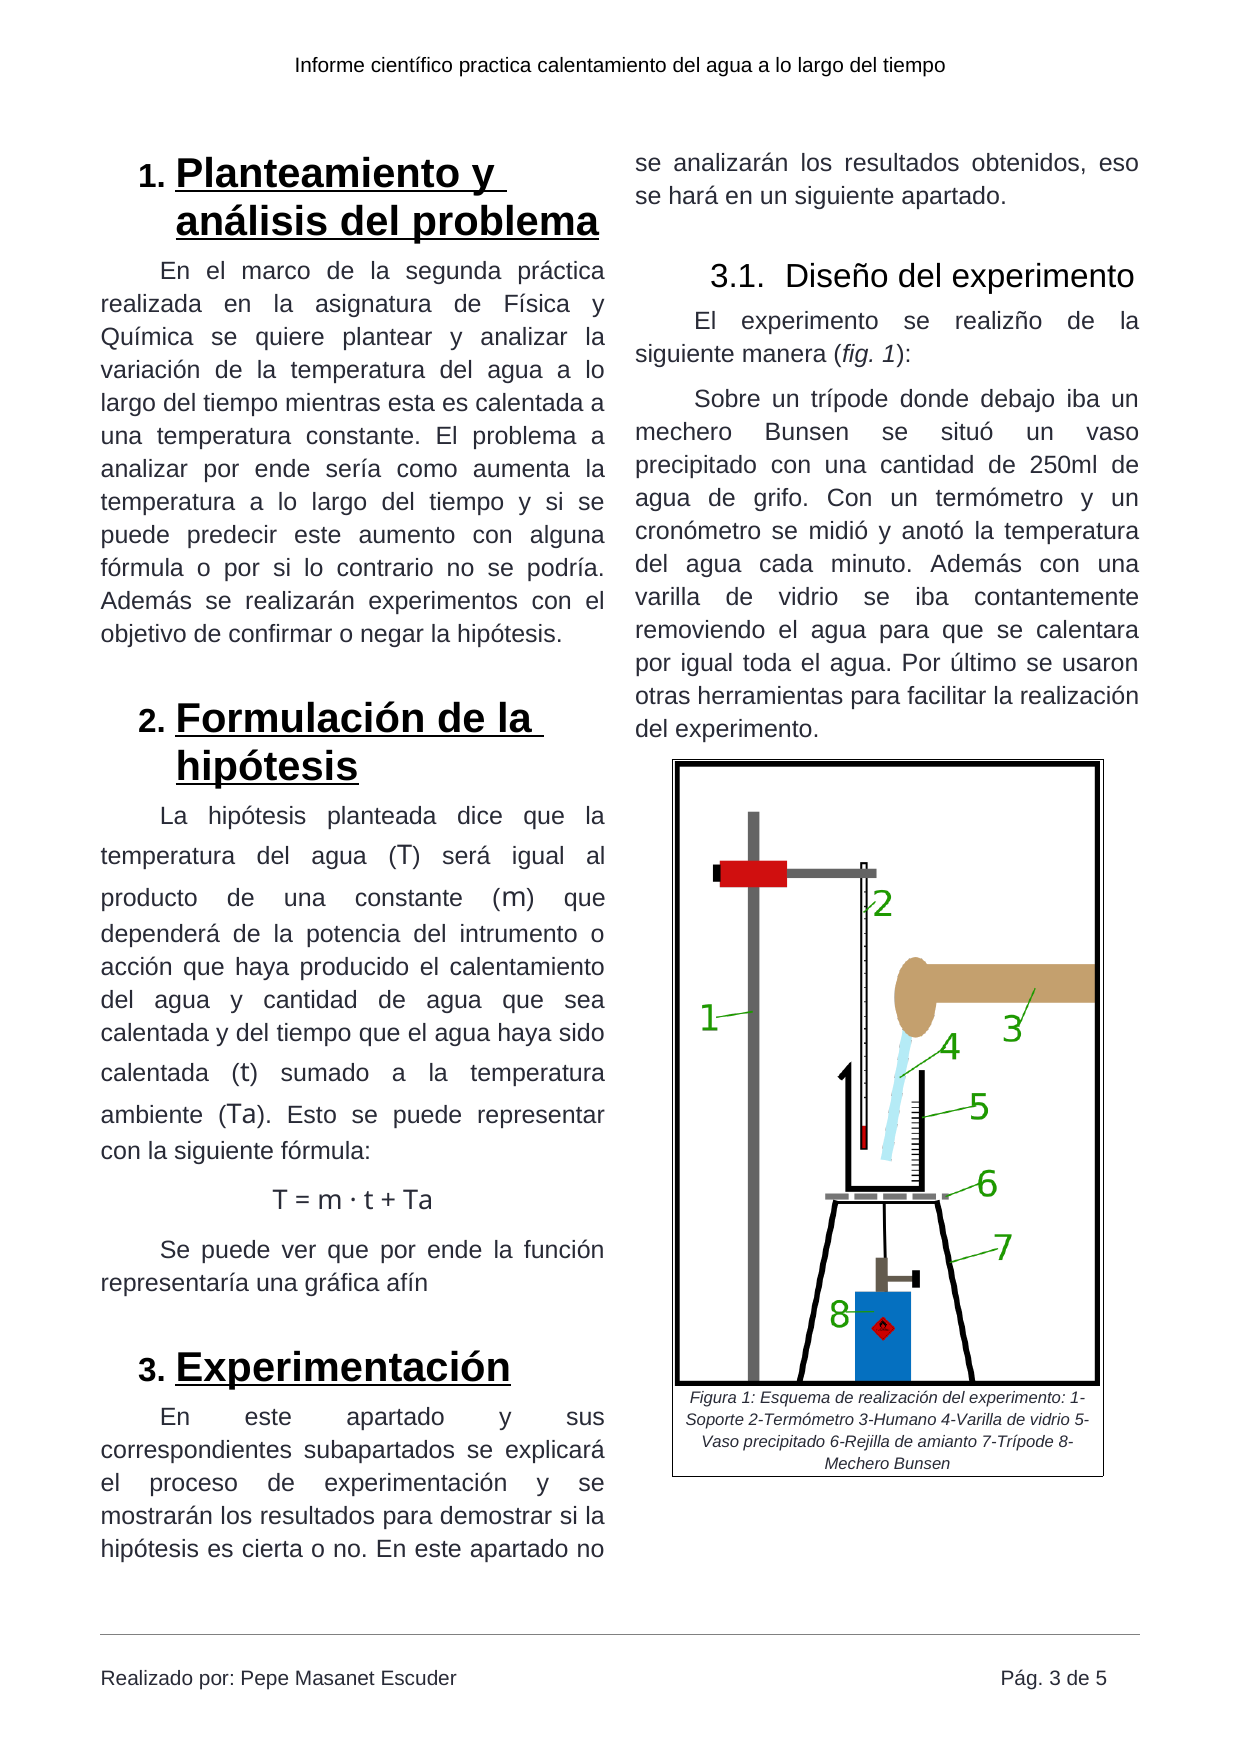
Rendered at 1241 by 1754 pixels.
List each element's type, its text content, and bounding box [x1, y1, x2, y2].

text En este apartado y sus correspondientes subapartados se explicará el proceso de experimentación y se mostrarán los resultados para demostrar si la hipótesis es cierta o no. En este apartado no [100, 1402, 605, 1563]
picture [674, 761, 1100, 1386]
subtitle Formulación de la hipótesis [138, 694, 605, 789]
subtitle Experimentación [138, 1343, 605, 1391]
subtitle Planteamiento y análisis del problema [138, 148, 605, 244]
text La hipótesis planteada dice que la temperatura del agua (T) será igual al producto de una constante (m) que dependerá de la potencia del intrumento o acción que haya producido el calentamiento del agua y cantidad de agua que sea calentada y del tiempo que el agua haya sido calentada (t) sumado a la temperatura ambiente (Ta). Esto se puede representar con la siguiente fórmula: [100, 801, 605, 1165]
text Se puede ver que por ende la función representaría una gráfica afín [100, 1235, 605, 1297]
text Sobre un trípode donde debajo iba un mechero Bunsen se situó un vaso precipitado con una cantidad de 250ml de agua de grifo. Con un termómetro y un cronómetro se midió y anotó la temperatura del agua cada minuto. Además con una varilla de vidrio se iba contantemente removiendo el agua para que se calentara por igual toda el agua. Por último se usaron otras herramientas para facilitar la realización del experimento. [635, 384, 1140, 743]
text Figura 1: Esquema de realización del experimento: 1-Soporte 2-Termómetro 3-Humano 4-Varilla de vidrio 5-Vaso precipitado 6-Rejilla de amianto 7-Trípode 8-Mechero Bunsen [675, 1386, 1100, 1473]
text se analizarán los resultados obtenidos, eso se hará en un siguiente apartado. [635, 148, 1140, 210]
text T = m · t + Ta [100, 1181, 605, 1218]
subtitle Diseño del experimento [710, 256, 1140, 294]
text El experimento se realizño de la siguiente manera (fig. 1): [635, 306, 1140, 368]
text En el marco de la segunda práctica realizada en la asignatura de Física y Química se quiere plantear y analizar la variación de la temperatura del agua a lo largo del tiempo mientras esta es calentada a una temperatura constante. El problema a analizar por ende sería como aumenta la temperatura a lo largo del tiempo y si se puede predecir este aumento con alguna fórmula o por si lo contrario no se podría. Además se realizarán experimentos con el objetivo de confirmar o negar la hipótesis. [100, 256, 605, 648]
